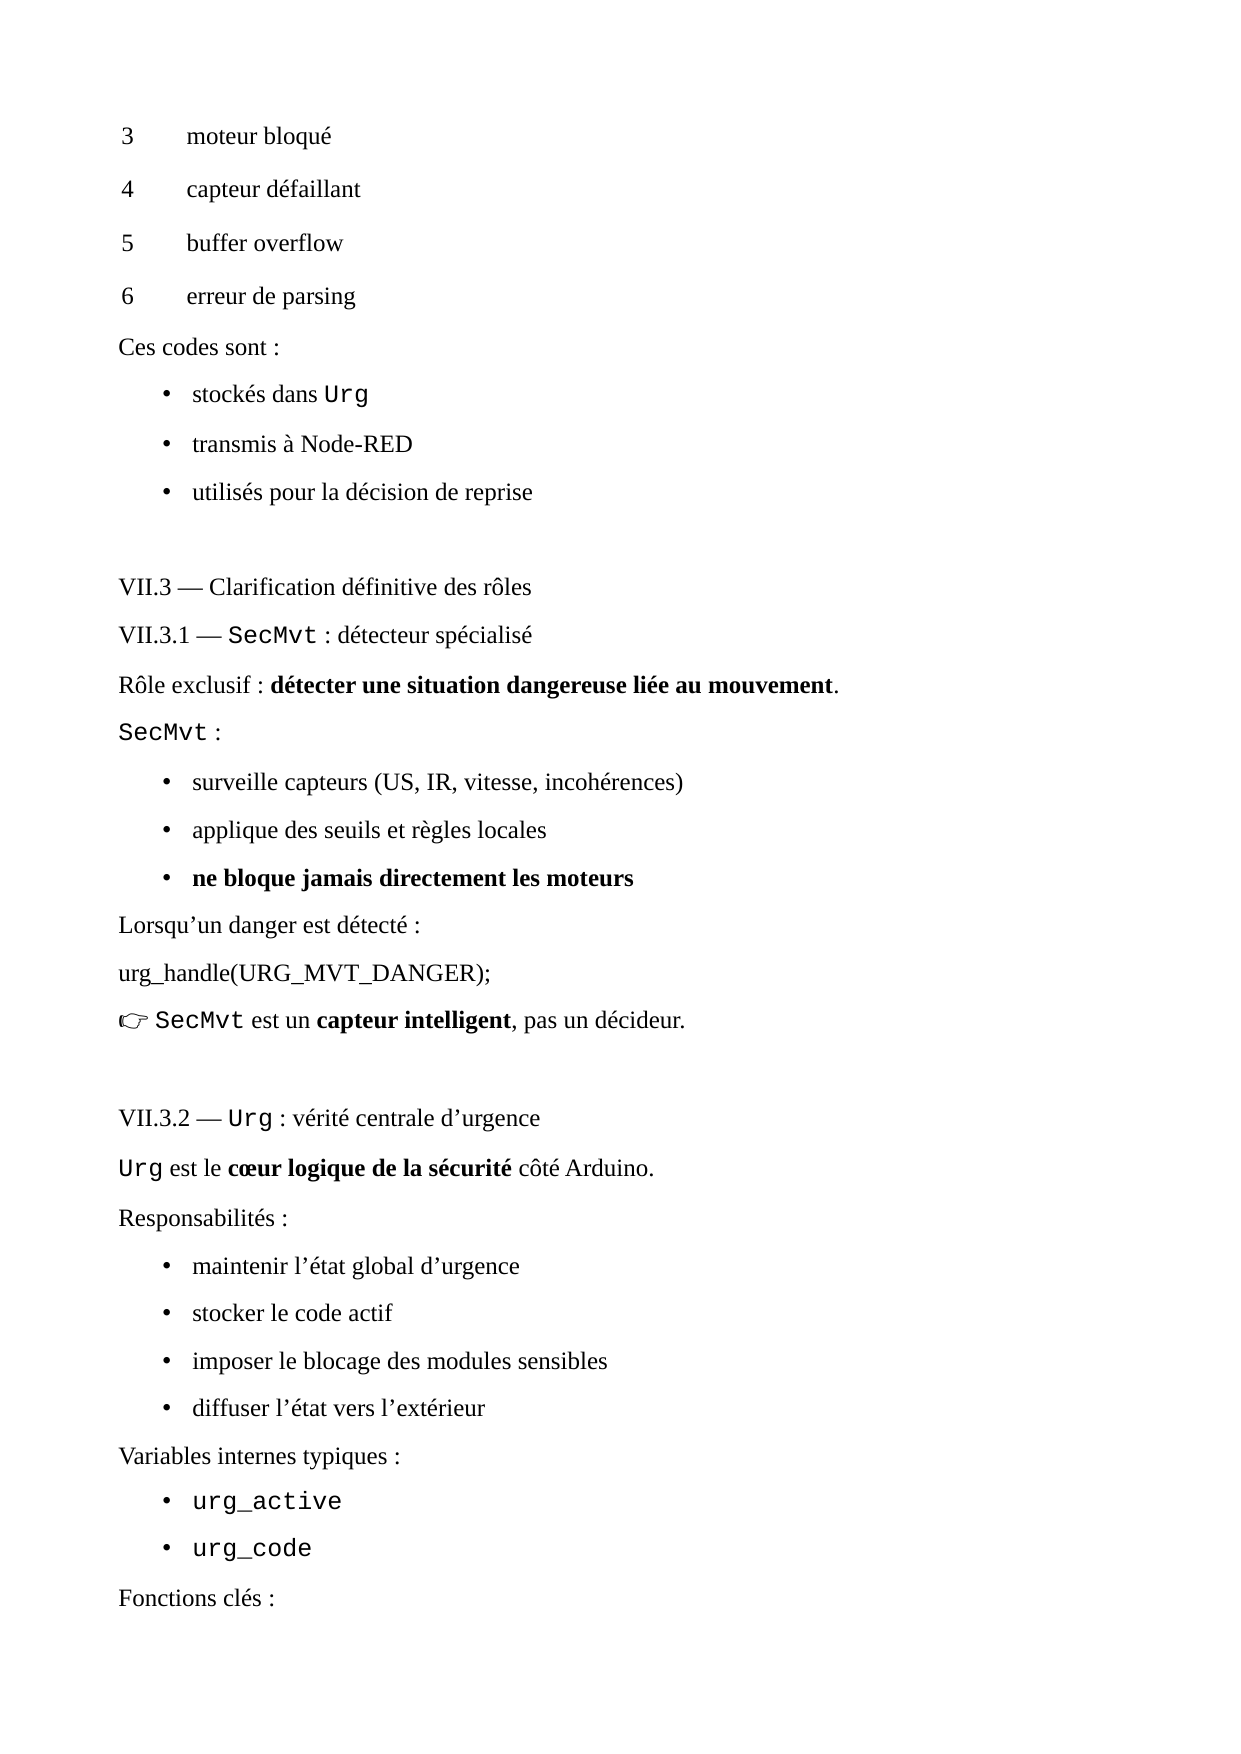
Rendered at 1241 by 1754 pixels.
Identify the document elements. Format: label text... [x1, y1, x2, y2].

list diffuser l’état vers l’extérieur [162, 1393, 1122, 1422]
text urg_handle(URG_MVT_DANGER); [118, 958, 1122, 987]
list ne bloque jamais directement les moteurs [162, 863, 1122, 891]
table_cell erreur de parsing [184, 279, 373, 332]
text 👉 SecMvt est un capteur intelligent, pas un décideur. [118, 1006, 1122, 1036]
list utilisés pour la décision de reprise [162, 477, 1122, 506]
text Variables internes typiques : [118, 1441, 1122, 1470]
list surveille capteurs (US, IR, vitesse, incohérences) [162, 767, 1122, 796]
text SecMvt : [118, 717, 1122, 748]
list imposer le blocage des modules sensibles [162, 1346, 1122, 1375]
list urg_active [162, 1489, 1122, 1517]
table_cell 3 [118, 118, 183, 172]
table_cell 4 [118, 172, 183, 225]
text Responsabilités : [118, 1203, 1122, 1232]
table_cell buffer overflow [184, 225, 373, 278]
list stockés dans Urg [162, 379, 1122, 410]
text VII.3.1 — SecMvt : détecteur spécialisé [118, 620, 1122, 651]
text Urg est le cœur logique de la sécurité côté Arduino. [118, 1153, 1122, 1184]
text Fonctions clés : [118, 1583, 1122, 1612]
list transmis à Node-RED [162, 429, 1122, 458]
text Rôle exclusif : détecter une situation dangereuse liée au mouvement. [118, 670, 1122, 699]
list stocker le code actif [162, 1298, 1122, 1327]
list applique des seuils et règles locales [162, 815, 1122, 844]
text VII.3.2 — Urg : vérité centrale d’urgence [118, 1103, 1122, 1134]
table_cell 6 [118, 279, 183, 332]
text VII.3 — Clarification définitive des rôles [118, 572, 1122, 601]
text Ces codes sont : [118, 332, 1122, 361]
list urg_code [162, 1536, 1122, 1564]
text Lorsqu’un danger est détecté : [118, 910, 1122, 939]
table_cell 5 [118, 225, 183, 278]
table_cell capteur défaillant [184, 172, 373, 225]
list maintenir l’état global d’urgence [162, 1251, 1122, 1279]
table_cell moteur bloqué [184, 118, 373, 172]
